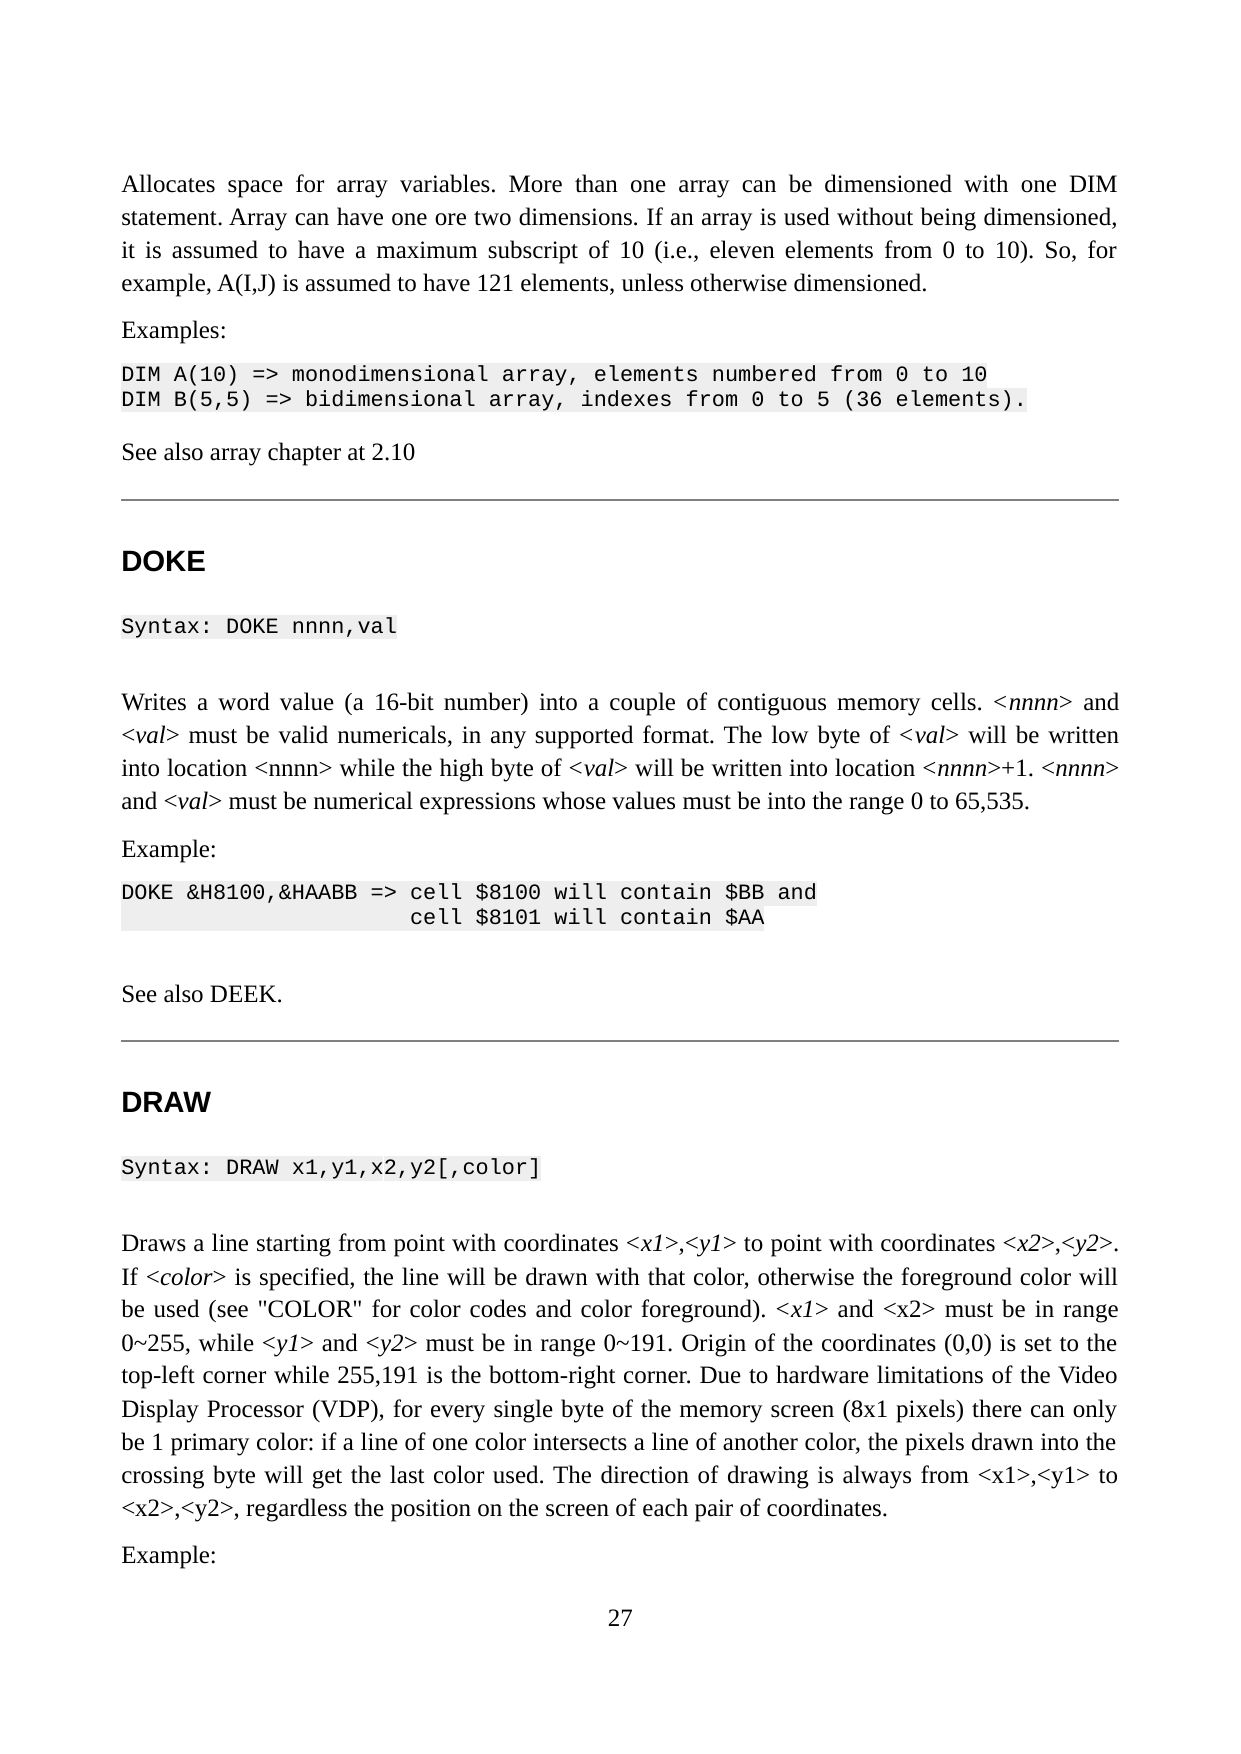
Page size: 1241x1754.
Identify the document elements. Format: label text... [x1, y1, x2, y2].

text Writes a word value (a 16-bit number) into a couple of contiguous memory cells. <nnnn> and <val> must be valid numericals, in any supported format. The low byte of <val> will be written into location <nnnn> while the high byte of <val> will be written into location <nnnn>+1. <nnnn> and <val> must be numerical expressions whose values must be into the range 0 to 65,535. [121, 687, 1119, 815]
text See also array chapter at 2.10 [121, 437, 1119, 466]
subtitle DRAW [121, 1085, 1119, 1119]
text See also DEEK. [121, 979, 1119, 1007]
text Examples: [121, 315, 1119, 344]
text Allocates space for array variables. More than one array can be dimensioned with one DIM statement. Array can have one ore two dimensions. If an array is used without being dimensioned, it is assumed to have a maximum subscript of 10 (i.e., eleven elements from 0 to 10). So, for example, A(I,J) is assumed to have 121 elements, unless otherwise dimensioned. [121, 169, 1119, 296]
text DIM B(5,5) => bidimensional array, indexes from 0 to 5 (36 elements). [1027, 388, 1119, 412]
text Syntax: DRAW x1,y1,x2,y2[,color] [541, 1156, 1119, 1181]
text cell $8101 will contain $AA [738, 906, 1119, 931]
text Example: [121, 1540, 1119, 1569]
text Syntax: DOKE nnnn,val [357, 615, 1119, 639]
text DIM A(10) => monodimensional array, elements numbered from 0 to 10 [987, 363, 1119, 388]
subtitle DOKE [121, 544, 1119, 577]
text DOKE &H8100,&HAABB => cell $8100 will contain $BB and [817, 881, 1119, 906]
text Example: [121, 834, 1119, 863]
text Draws a line starting from point with coordinates <x1>,<y1> to point with coordinates <x2>,<y2>. If <color> is specified, the line will be drawn with that color, otherwise the foreground color will be used (see "COLOR" for color codes and color foreground). <x1> and <x2> must be in range 0~255, while <y1> and <y2> must be in range 0~191. Origin of the coordinates (0,0) is set to the top-left corner while 255,191 is the bottom-right corner. Due to hardware limitations of the Video Display Processor (VDP), for every single byte of the memory screen (8x1 pixels) there can only be 1 primary color: if a line of one color intersects a line of another color, the pixels drawn into the crossing byte will get the last color used. The direction of drawing is always from <x1>,<y1> to <x2>,<y2>, regardless the position on the screen of each pair of coordinates. [121, 1228, 1119, 1521]
